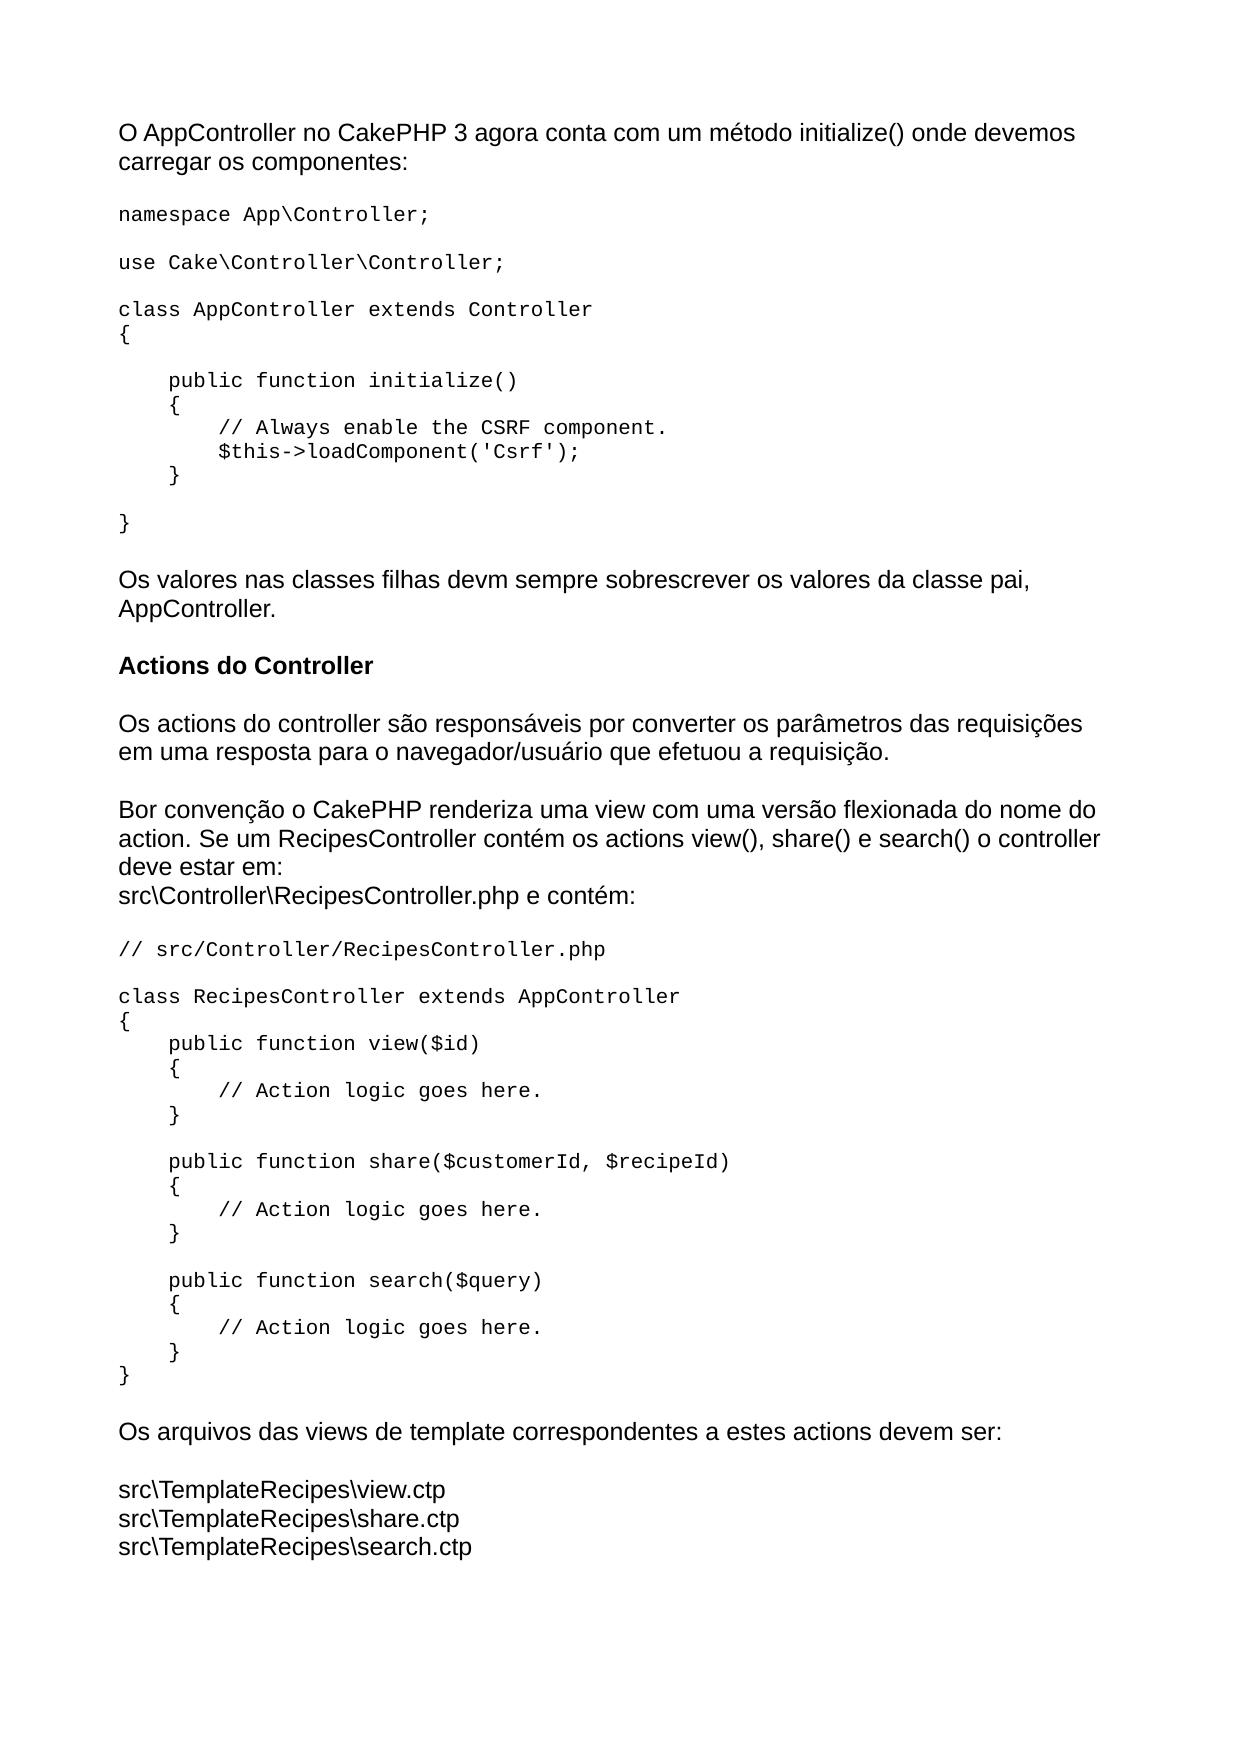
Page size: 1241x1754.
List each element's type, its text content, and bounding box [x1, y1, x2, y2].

text class RecipesController extends AppController [118, 986, 1122, 1009]
text public function initialize() [118, 370, 1122, 393]
text } [118, 1364, 1122, 1388]
text // Always enable the CSRF component. [118, 417, 1122, 441]
text Os actions do controller são responsáveis por converter os parâmetros das requisições em uma resposta para o navegador/usuário que efetuou a requisição. [118, 709, 1122, 766]
text class AppController extends Controller [118, 299, 1122, 323]
text Os valores nas classes filhas devm sempre sobrescrever os valores da classe pai, AppController. [118, 565, 1122, 622]
text public function search($query) [118, 1270, 1122, 1293]
text Actions do Controller [118, 651, 1122, 680]
text src\TemplateRecipes\share.ctp [118, 1504, 1122, 1532]
text { [118, 1293, 1122, 1317]
text { [118, 1175, 1122, 1199]
text public function share($customerId, $recipeId) [118, 1151, 1122, 1175]
text { [118, 1057, 1122, 1081]
text use Cake\Controller\Controller; [118, 252, 1122, 275]
text } [118, 1104, 1122, 1128]
text src\Controller\RecipesController.php e contém: [118, 881, 1122, 910]
text // src/Controller/RecipesController.php [118, 939, 1122, 962]
text { [118, 1009, 1122, 1033]
text } [118, 1222, 1122, 1246]
text // Action logic goes here. [118, 1199, 1122, 1222]
text { [118, 323, 1122, 346]
text $this->loadComponent('Csrf'); [118, 441, 1122, 464]
text // Action logic goes here. [118, 1317, 1122, 1341]
text { [118, 393, 1122, 417]
text O AppController no CakePHP 3 agora conta com um método initialize() onde devemos carregar os componentes: [118, 118, 1122, 176]
text // Action logic goes here. [118, 1081, 1122, 1104]
text Os arquivos das views de template correspondentes a estes actions devem ser: [118, 1417, 1122, 1446]
text } [118, 464, 1122, 488]
text src\TemplateRecipes\view.ctp [118, 1475, 1122, 1504]
text public function view($id) [118, 1033, 1122, 1057]
text src\TemplateRecipes\search.ctp [118, 1532, 1122, 1561]
text } [118, 1341, 1122, 1364]
text Bor convenção o CakePHP renderiza uma view com uma versão flexionada do nome do action. Se um RecipesController contém os actions view(), share() e search() o controller deve estar em: [118, 795, 1122, 881]
text namespace App\Controller; [118, 204, 1122, 228]
text } [118, 512, 1122, 535]
